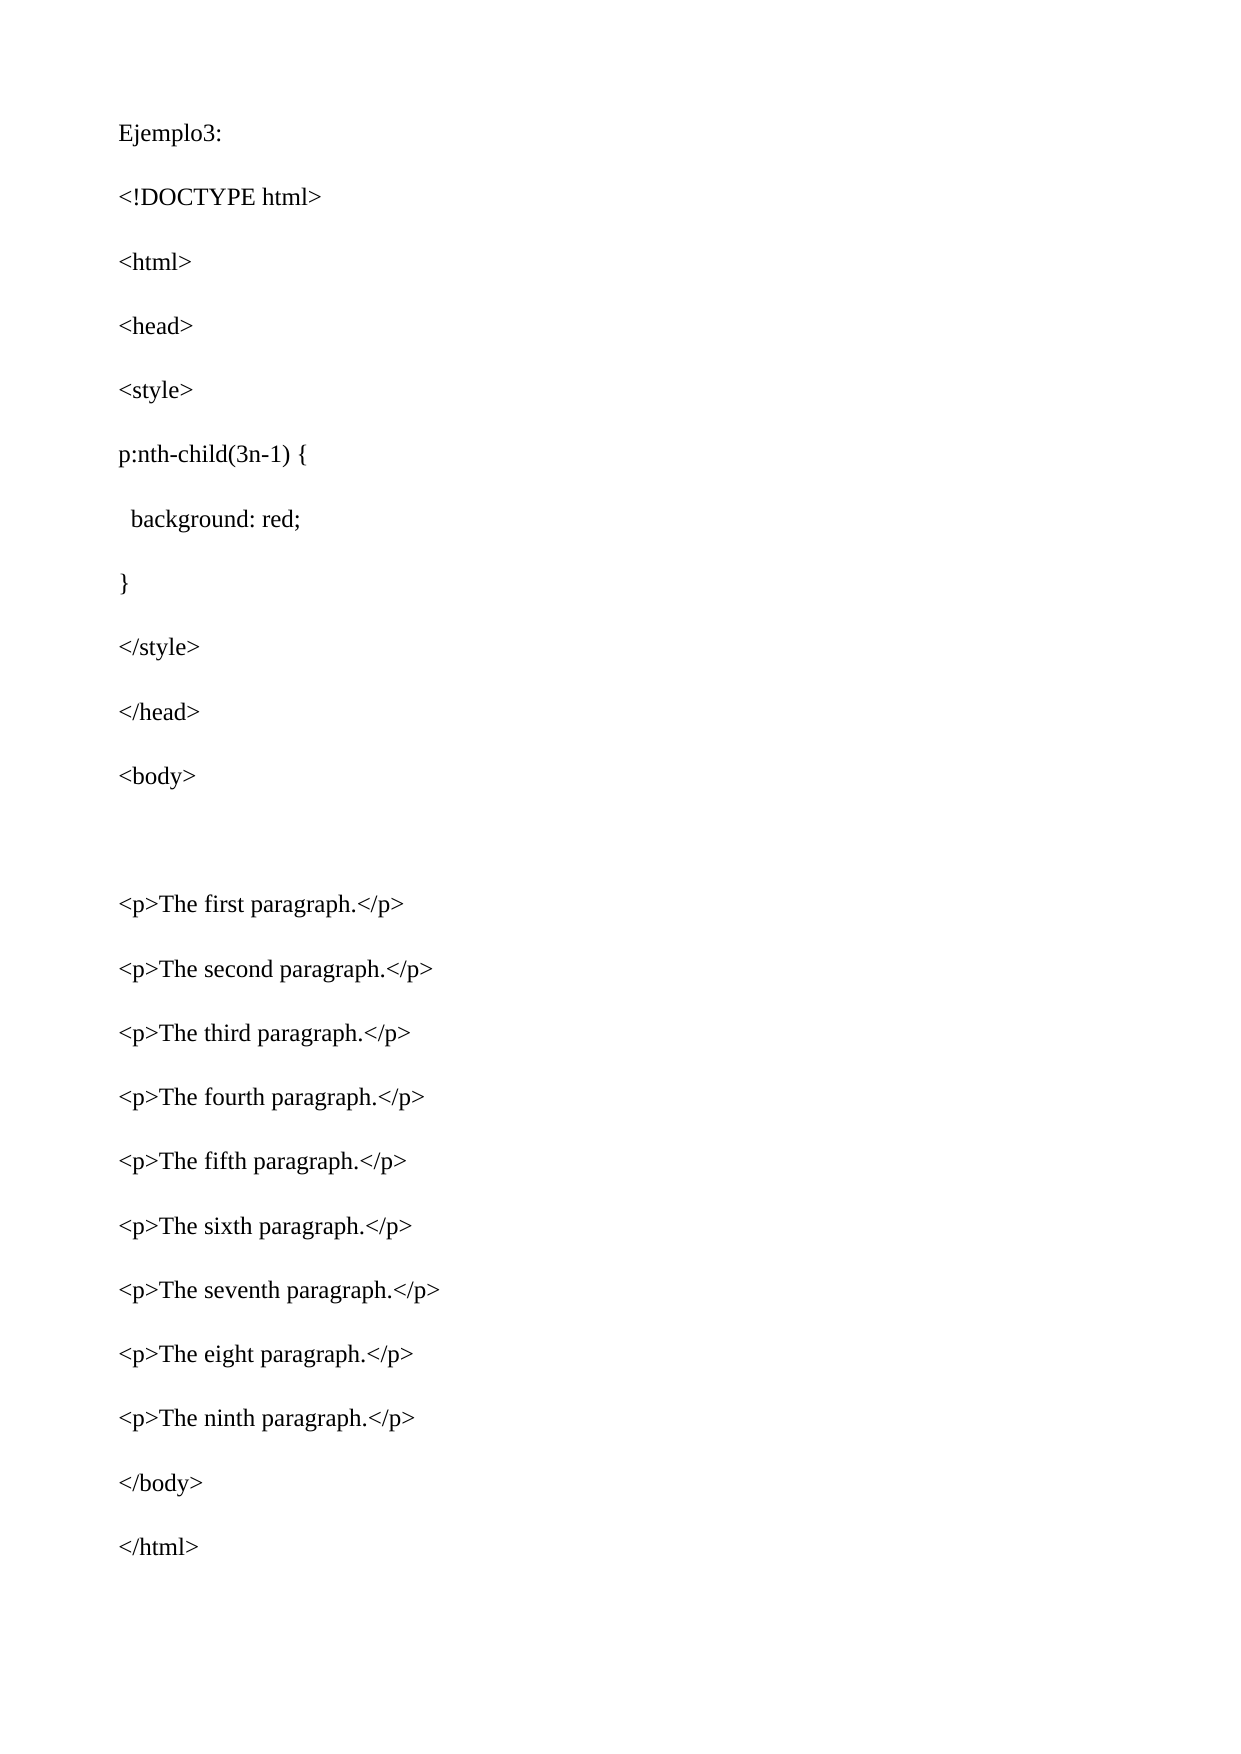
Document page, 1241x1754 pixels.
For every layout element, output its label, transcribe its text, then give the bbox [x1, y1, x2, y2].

text </html> [118, 1532, 1122, 1561]
text <p>The ninth paragraph.</p> [118, 1403, 1122, 1432]
text <p>The fourth paragraph.</p> [118, 1082, 1122, 1111]
text </body> [118, 1468, 1122, 1497]
text <p>The fifth paragraph.</p> [118, 1146, 1122, 1175]
text <p>The third paragraph.</p> [118, 1018, 1122, 1047]
text <p>The first paragraph.</p> [118, 889, 1122, 918]
text Ejemplo3: [118, 118, 1122, 147]
text <p>The seventh paragraph.</p> [118, 1275, 1122, 1304]
text } [118, 568, 1122, 597]
text p:nth-child(3n-1) { [118, 439, 1122, 468]
text </head> [118, 697, 1122, 725]
text <style> [118, 375, 1122, 404]
text <p>The second paragraph.</p> [118, 954, 1122, 982]
text background: red; [118, 504, 1122, 532]
text </style> [118, 632, 1122, 661]
text <!DOCTYPE html> [118, 182, 1122, 211]
text <body> [118, 761, 1122, 789]
text <head> [118, 311, 1122, 340]
text <p>The eight paragraph.</p> [118, 1339, 1122, 1368]
text <html> [118, 247, 1122, 275]
text <p>The sixth paragraph.</p> [118, 1211, 1122, 1239]
